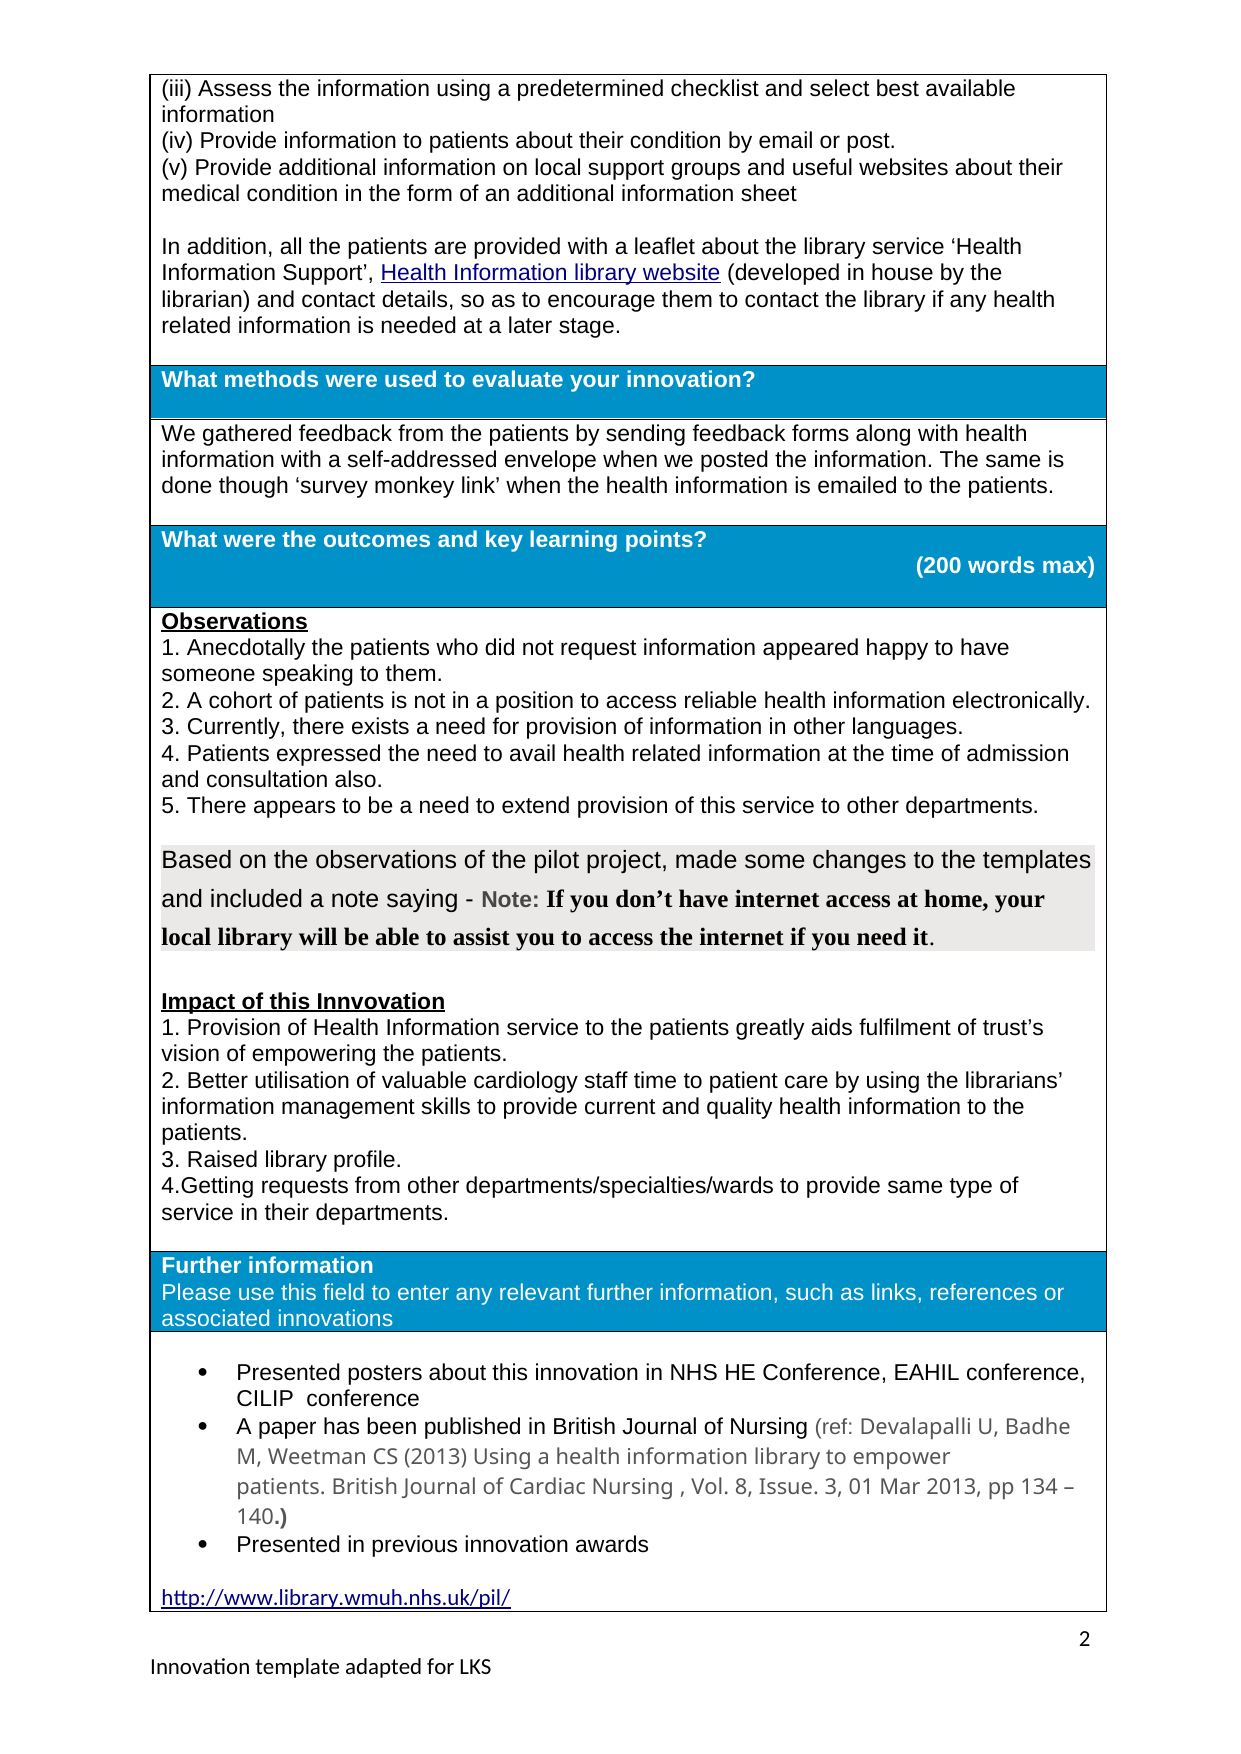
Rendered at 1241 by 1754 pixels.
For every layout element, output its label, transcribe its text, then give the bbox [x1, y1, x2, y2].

table_cell Presented posters about this innovation in NHS HE Conference, EAHIL conference, CILIP conference A paper has been published in British Journal of Nursing (ref: Devalapalli U, Badhe M, Weetman CS (2013) Using a health information library to empower patients. British Journal of Cardiac Nursing , Vol. 8, Issue. 3, 01 Mar 2013, pp 134 – 140.) Presented in previous innovation awards http://www.library.wmuh.nhs.uk/pil/ [151, 1332, 1106, 1611]
table_cell What methods were used to evaluate your innovation? [151, 366, 1106, 418]
table_cell We gathered feedback from the patients by sending feedback forms along with health information with a self-addressed envelope when we posted the information. The same is done though ‘survey monkey link’ when the health information is emailed to the patients. [151, 420, 1106, 525]
table_cell Further information Please use this field to enter any relevant further information, such as links, references or associated innovations [151, 1252, 1106, 1331]
table_cell (iii) Assess the information using a predetermined checklist and select best available information (iv) Provide information to patients about their condition by email or post. (v) Provide additional information on local support groups and useful websites about their medical condition in the form of an additional information sheet In addition, all the patients are provided with a leaflet about the library service ‘Health Information Support’, Health Information library website (developed in house by the librarian) and contact details, so as to encourage them to contact the library if any health related information is needed at a later stage. [151, 75, 1106, 365]
table_cell What were the outcomes and key learning points? (200 words max) [151, 526, 1106, 607]
table_cell Observations 1. Anecdotally the patients who did not request information appeared happy to have someone speaking to them. 2. A cohort of patients is not in a position to access reliable health information electronically. 3. Currently, there exists a need for provision of information in other languages. 4. Patients expressed the need to avail health related information at the time of admission and consultation also. 5. There appears to be a need to extend provision of this service to other departments. Based on the observations of the pilot project, made some changes to the templates and included a note saying - Note: If you don’t have internet access at home, your local library will be able to assist you to access the internet if you need it. Impact of this Innvovation 1. Provision of Health Information service to the patients greatly aids fulfilment of trust’s vision of empowering the patients. 2. Better utilisation of valuable cardiology staff time to patient care by using the librarians’ information management skills to provide current and quality health information to the patients. 3. Raised library profile. 4.Getting requests from other departments/specialties/wards to provide same type of service in their departments. [151, 608, 1106, 1251]
